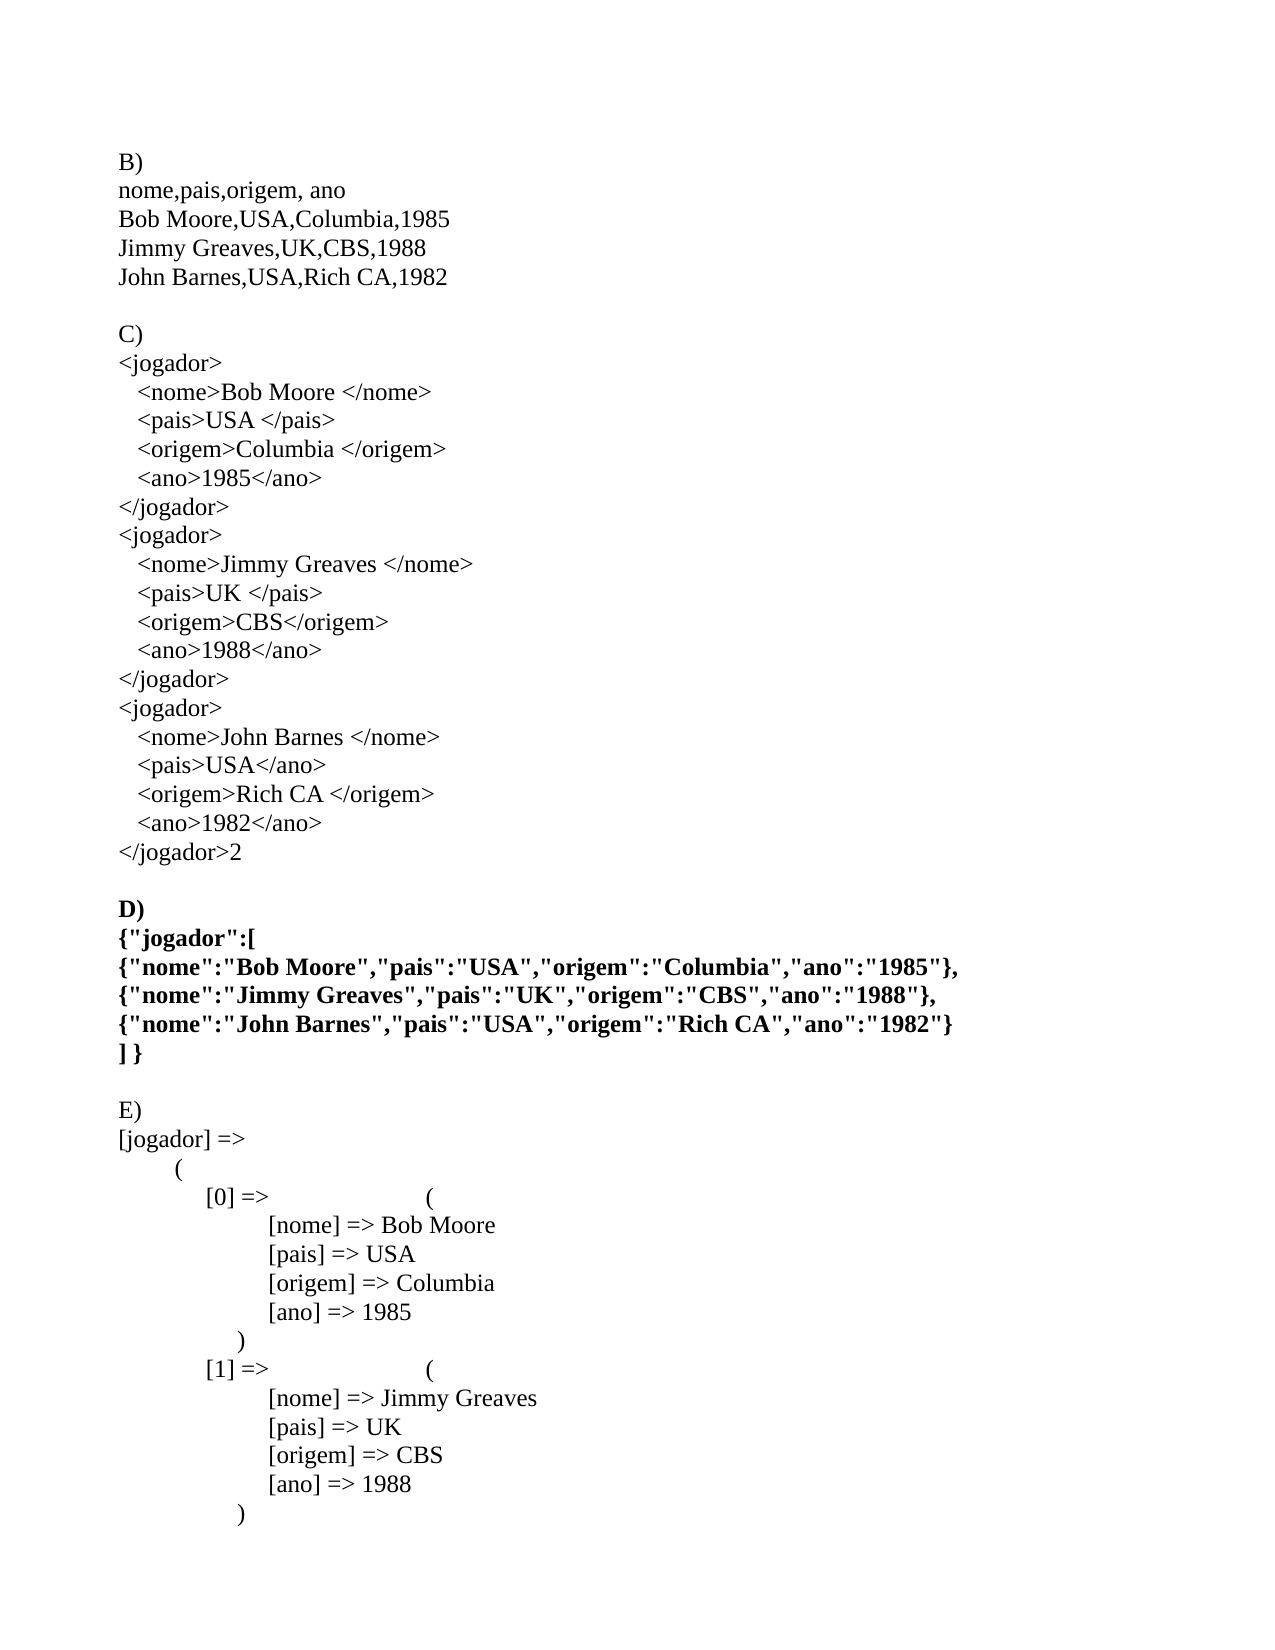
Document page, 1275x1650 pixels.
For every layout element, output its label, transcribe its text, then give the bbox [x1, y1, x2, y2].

text </jogador> [118, 664, 1157, 693]
text Jimmy Greaves,UK,CBS,1988 [118, 233, 1157, 262]
text <origem>Columbia </origem> [118, 434, 1157, 463]
text [pais] => USA [118, 1239, 1157, 1268]
text <pais>UK </pais> [118, 578, 1157, 607]
text [0] => ( [118, 1182, 1157, 1211]
text </jogador>2 [118, 837, 1157, 866]
text <nome>Jimmy Greaves </nome> [118, 549, 1157, 578]
text nome,pais,origem, ano [118, 176, 1157, 204]
text E) [118, 1096, 1157, 1124]
text <nome>John Barnes </nome> [118, 722, 1157, 751]
text [nome] => Bob Moore [118, 1211, 1157, 1239]
text ( [118, 1153, 1157, 1182]
text [jogador] => [118, 1124, 1157, 1153]
text [pais] => UK [118, 1412, 1157, 1441]
text [1] => ( [118, 1354, 1157, 1383]
text <ano>1982</ano> [118, 808, 1157, 837]
text [origem] => CBS [118, 1441, 1157, 1469]
text [origem] => Columbia [118, 1268, 1157, 1297]
text {"jogador":[ [118, 923, 1157, 952]
text </jogador> [118, 492, 1157, 521]
text <jogador> [118, 348, 1157, 377]
text {"nome":"Jimmy Greaves","pais":"UK","origem":"CBS","ano":"1988"}, [118, 981, 1157, 1009]
text <pais>USA</ano> [118, 751, 1157, 779]
text <jogador> [118, 521, 1157, 549]
text ] } [118, 1038, 1157, 1067]
text [nome] => Jimmy Greaves [118, 1383, 1157, 1412]
text [ano] => 1988 [118, 1469, 1157, 1498]
text {"nome":"Bob Moore","pais":"USA","origem":"Columbia","ano":"1985"}, [118, 952, 1157, 981]
text <origem>Rich CA </origem> [118, 779, 1157, 808]
text John Barnes,USA,Rich CA,1982 [118, 262, 1157, 291]
text [ano] => 1985 [118, 1297, 1157, 1326]
text <origem>CBS</origem> [118, 607, 1157, 636]
text {"nome":"John Barnes","pais":"USA","origem":"Rich CA","ano":"1982"} [118, 1009, 1157, 1038]
text B) [118, 147, 1157, 176]
text <ano>1985</ano> [118, 463, 1157, 492]
text D) [118, 894, 1157, 923]
text ) [118, 1498, 1157, 1527]
text C) [118, 319, 1157, 348]
text <jogador> [118, 693, 1157, 722]
text <nome>Bob Moore </nome> [118, 377, 1157, 406]
text <pais>USA </pais> [118, 406, 1157, 434]
text Bob Moore,USA,Columbia,1985 [118, 204, 1157, 233]
text ) [118, 1326, 1157, 1354]
text <ano>1988</ano> [118, 636, 1157, 664]
